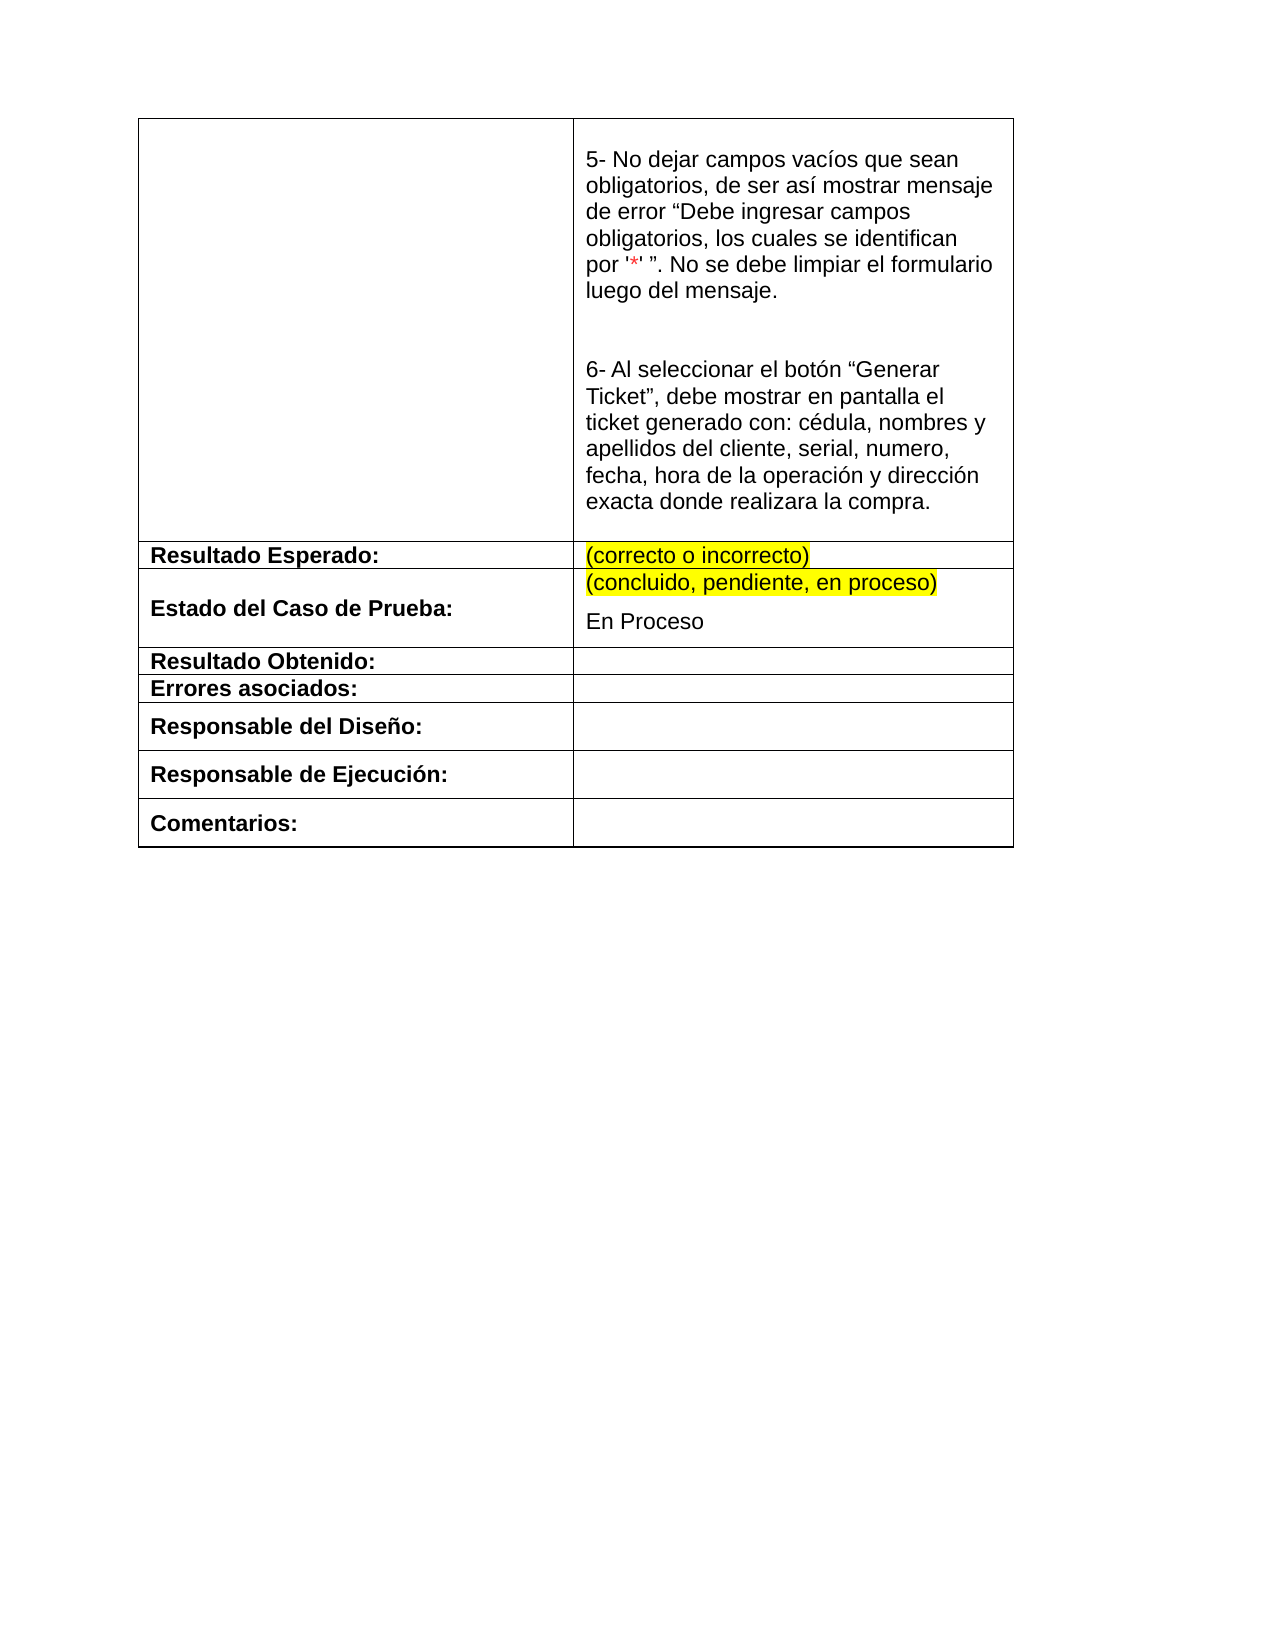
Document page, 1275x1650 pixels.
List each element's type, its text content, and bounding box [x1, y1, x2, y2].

table_cell Resultado Esperado: [139, 542, 573, 568]
table_cell Responsable del Diseño: [139, 703, 573, 750]
table_cell Estado del Caso de Prueba: [139, 569, 573, 647]
table_cell [139, 119, 573, 541]
table_cell [574, 675, 1013, 702]
table_cell [574, 751, 1013, 798]
table_cell [574, 703, 1013, 750]
table_cell Responsable de Ejecución: [139, 751, 573, 798]
table_cell 5- No dejar campos vacíos que sean obligatorios, de ser así mostrar mensaje de error “Debe ingresar campos obligatorios, los cuales se identifican por '*' ”. No se debe limpiar el formulario luego del mensaje. 6- Al seleccionar el botón “Generar Ticket”, debe mostrar en pantalla el ticket generado con: cédula, nombres y apellidos del cliente, serial, numero, fecha, hora de la operación y dirección exacta donde realizara la compra. [574, 119, 1013, 541]
table_cell (concluido, pendiente, en proceso) En Proceso [574, 569, 1013, 647]
table_cell (correcto o incorrecto) [574, 542, 1013, 568]
table_cell Comentarios: [139, 799, 573, 846]
table_cell Resultado Obtenido: [139, 648, 573, 674]
table_cell [574, 799, 1013, 846]
table_cell Errores asociados: [139, 675, 573, 702]
table_cell [574, 648, 1013, 674]
